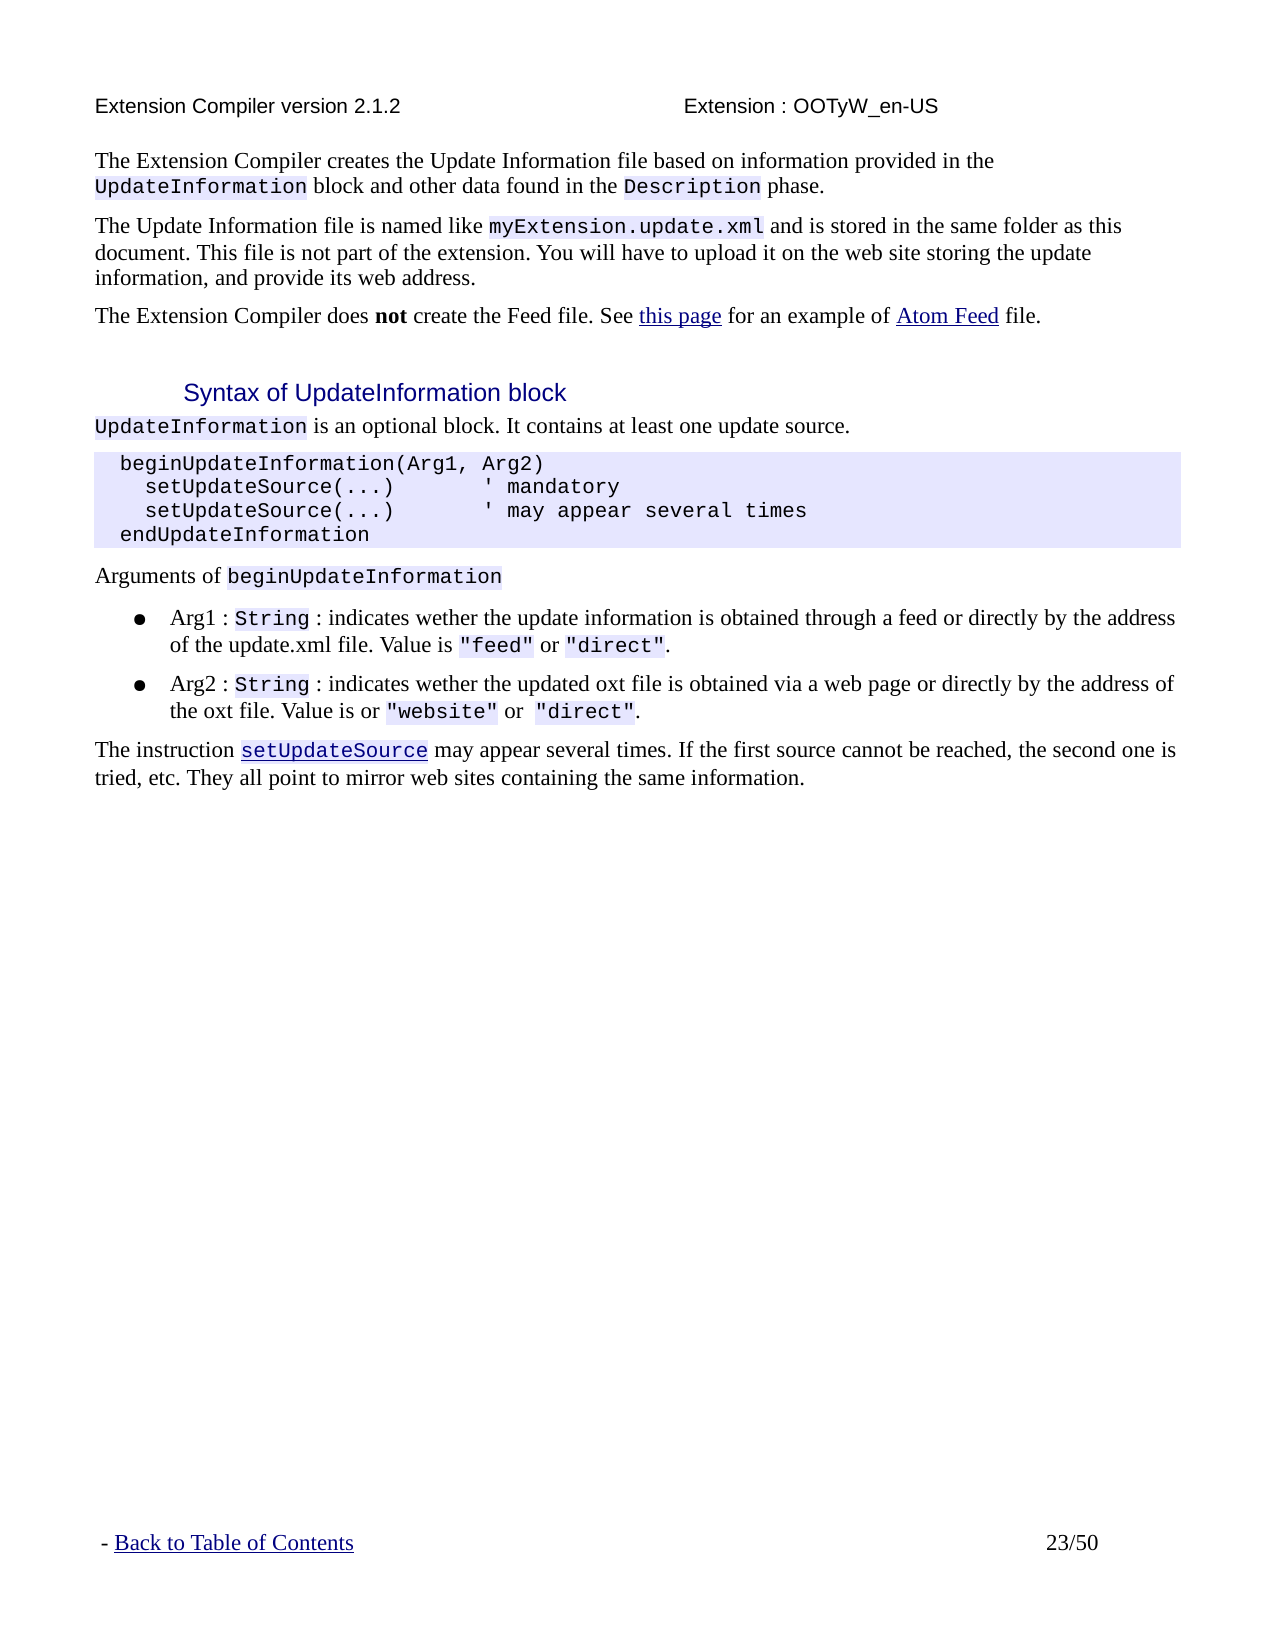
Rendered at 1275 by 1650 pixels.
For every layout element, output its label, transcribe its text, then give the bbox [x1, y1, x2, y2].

list Arg2 : String : indicates wether the updated oxt file is obtained via a web page or directly by the address of the oxt file. Value is or "website" or "direct". [132, 671, 1181, 725]
text endUpdateInformation [94, 524, 1181, 548]
text setUpdateSource(...) ' mandatory [94, 476, 1181, 500]
subtitle Syntax of UpdateInformation block [183, 379, 1181, 407]
text The instruction setUpdateSource may appear several times. If the first source cannot be reached, the second one is tried, etc. They all point to mirror web sites containing the same information. [94, 737, 1181, 790]
list Arg1 : String : indicates wether the update information is obtained through a feed or directly by the address of the update.xml file. Value is "feed" or "direct". [132, 604, 1181, 658]
text setUpdateSource(...) ' may appear several times [94, 500, 1181, 524]
text The Update Information file is named like myExtension.update.xml and is stored in the same folder as this document. This file is not part of the extension. You will have to upload it on the web site storing the update information, and provide its web address. [94, 212, 1181, 291]
text UpdateInformation is an optional block. It contains at least one update source. [94, 413, 1181, 440]
text The Extension Compiler does not create the Feed file. See this page for an example of Atom Feed file. [94, 303, 1181, 328]
text beginUpdateInformation(Arg1, Arg2) [94, 452, 1181, 476]
text Arguments of beginUpdateInformation [94, 563, 1181, 590]
text The Extension Compiler creates the Update Information file based on information provided in the UpdateInformation block and other data found in the Description phase. [94, 147, 1181, 200]
